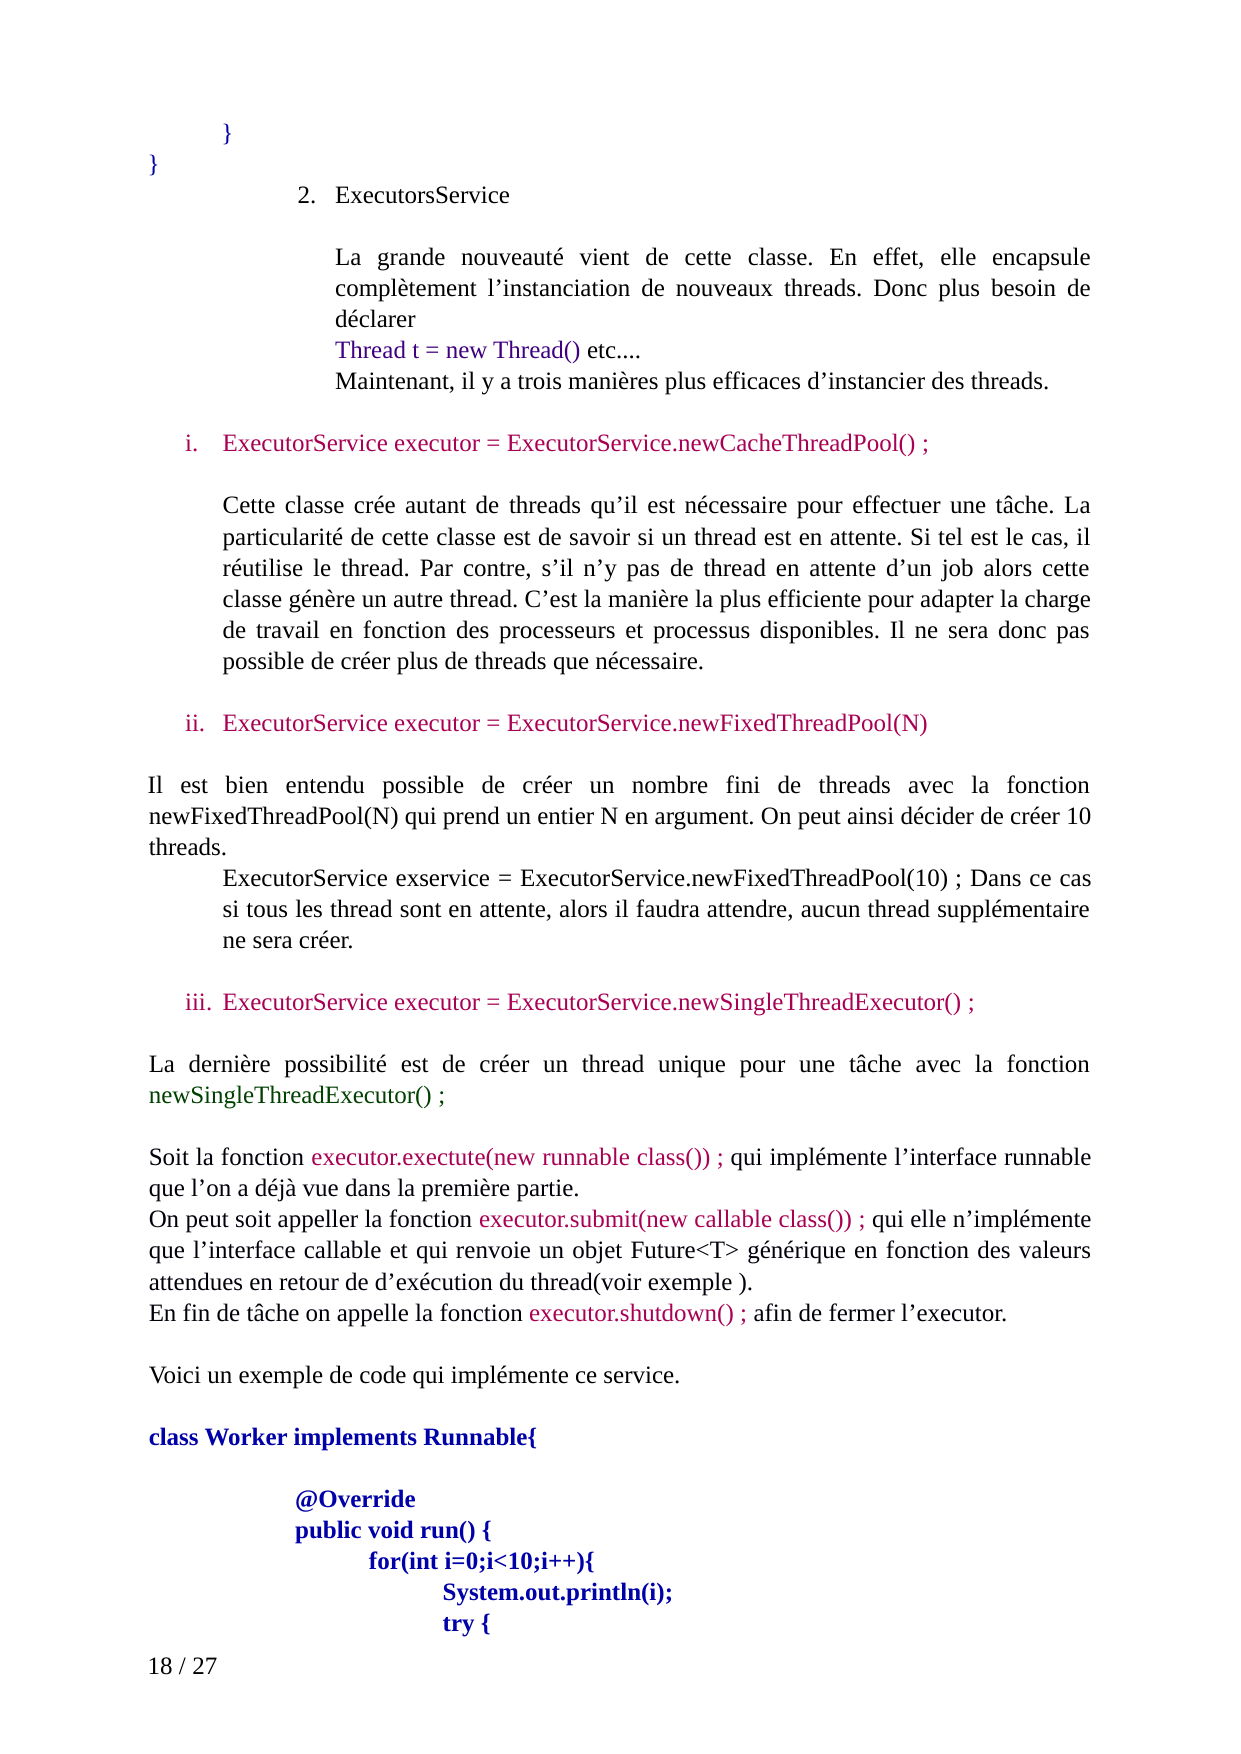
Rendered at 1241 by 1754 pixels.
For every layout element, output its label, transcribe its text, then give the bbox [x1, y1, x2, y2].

text try { [148, 1608, 1092, 1637]
text } [147, 118, 1092, 147]
text Soit la fonction executor.exectute(new runnable class()) ; qui implémente l’interface runnable que l’on a déjà vue dans la première partie. [148, 1142, 1092, 1202]
text System.out.println(i); [148, 1577, 1092, 1606]
text } [147, 149, 1092, 178]
text Voici un exemple de code qui implémente ce service. [148, 1360, 1092, 1388]
text Maintenant, il y a trois manières plus efficaces d’instancier des threads. [335, 366, 1092, 395]
text On peut soit appeller la fonction executor.submit(new callable class()) ; qui elle n’implémente que l’interface callable et qui renvoie un objet Future<T> générique en fonction des valeurs attendues en retour de d’exécution du thread(voir exemple ). [148, 1204, 1092, 1295]
text Thread t = new Thread() etc.... [335, 335, 1092, 364]
text public void run() { [148, 1515, 1092, 1544]
list ExecutorService executor = ExecutorService.newCacheThreadPool() ; [185, 428, 1093, 457]
text class Worker implements Runnable{ [148, 1422, 1092, 1451]
text En fin de tâche on appelle la fonction executor.shutdown() ; afin de fermer l’executor. [148, 1298, 1092, 1326]
list ExecutorsService [297, 180, 1093, 209]
text Il est bien entendu possible de créer un nombre fini de threads avec la fonction newFixedThreadPool(N) qui prend un entier N en argument. On peut ainsi décider de créer 10 threads. [147, 770, 1092, 861]
text @Override [148, 1484, 1092, 1513]
text La dernière possibilité est de créer un thread unique pour une tâche avec la fonction newSingleThreadExecutor() ; [148, 1049, 1092, 1109]
text Cette classe crée autant de threads qu’il est nécessaire pour effectuer une tâche. La particularité de cette classe est de savoir si un thread est en attente. Si tel est le cas, il réutilise le thread. Par contre, s’il n’y pas de thread en attente d’un job alors cette classe génère un autre thread. C’est la manière la plus efficiente pour adapter la charge de travail en fonction des processeurs et processus disponibles. Il ne sera donc pas possible de créer plus de threads que nécessaire. [222, 491, 1092, 674]
list ExecutorService executor = ExecutorService.newFixedThreadPool(N) [185, 708, 1093, 737]
list ExecutorService executor = ExecutorService.newSingleThreadExecutor() ; [185, 987, 1093, 1016]
text La grande nouveauté vient de cette classe. En effet, elle encapsule complètement l’instanciation de nouveaux threads. Donc plus besoin de déclarer [335, 242, 1092, 333]
text for(int i=0;i<10;i++){ [148, 1546, 1092, 1575]
text ExecutorService exservice = ExecutorService.newFixedThreadPool(10) ; Dans ce cas si tous les thread sont en attente, alors il faudra attendre, aucun thread supplémentaire ne sera créer. [222, 863, 1092, 954]
